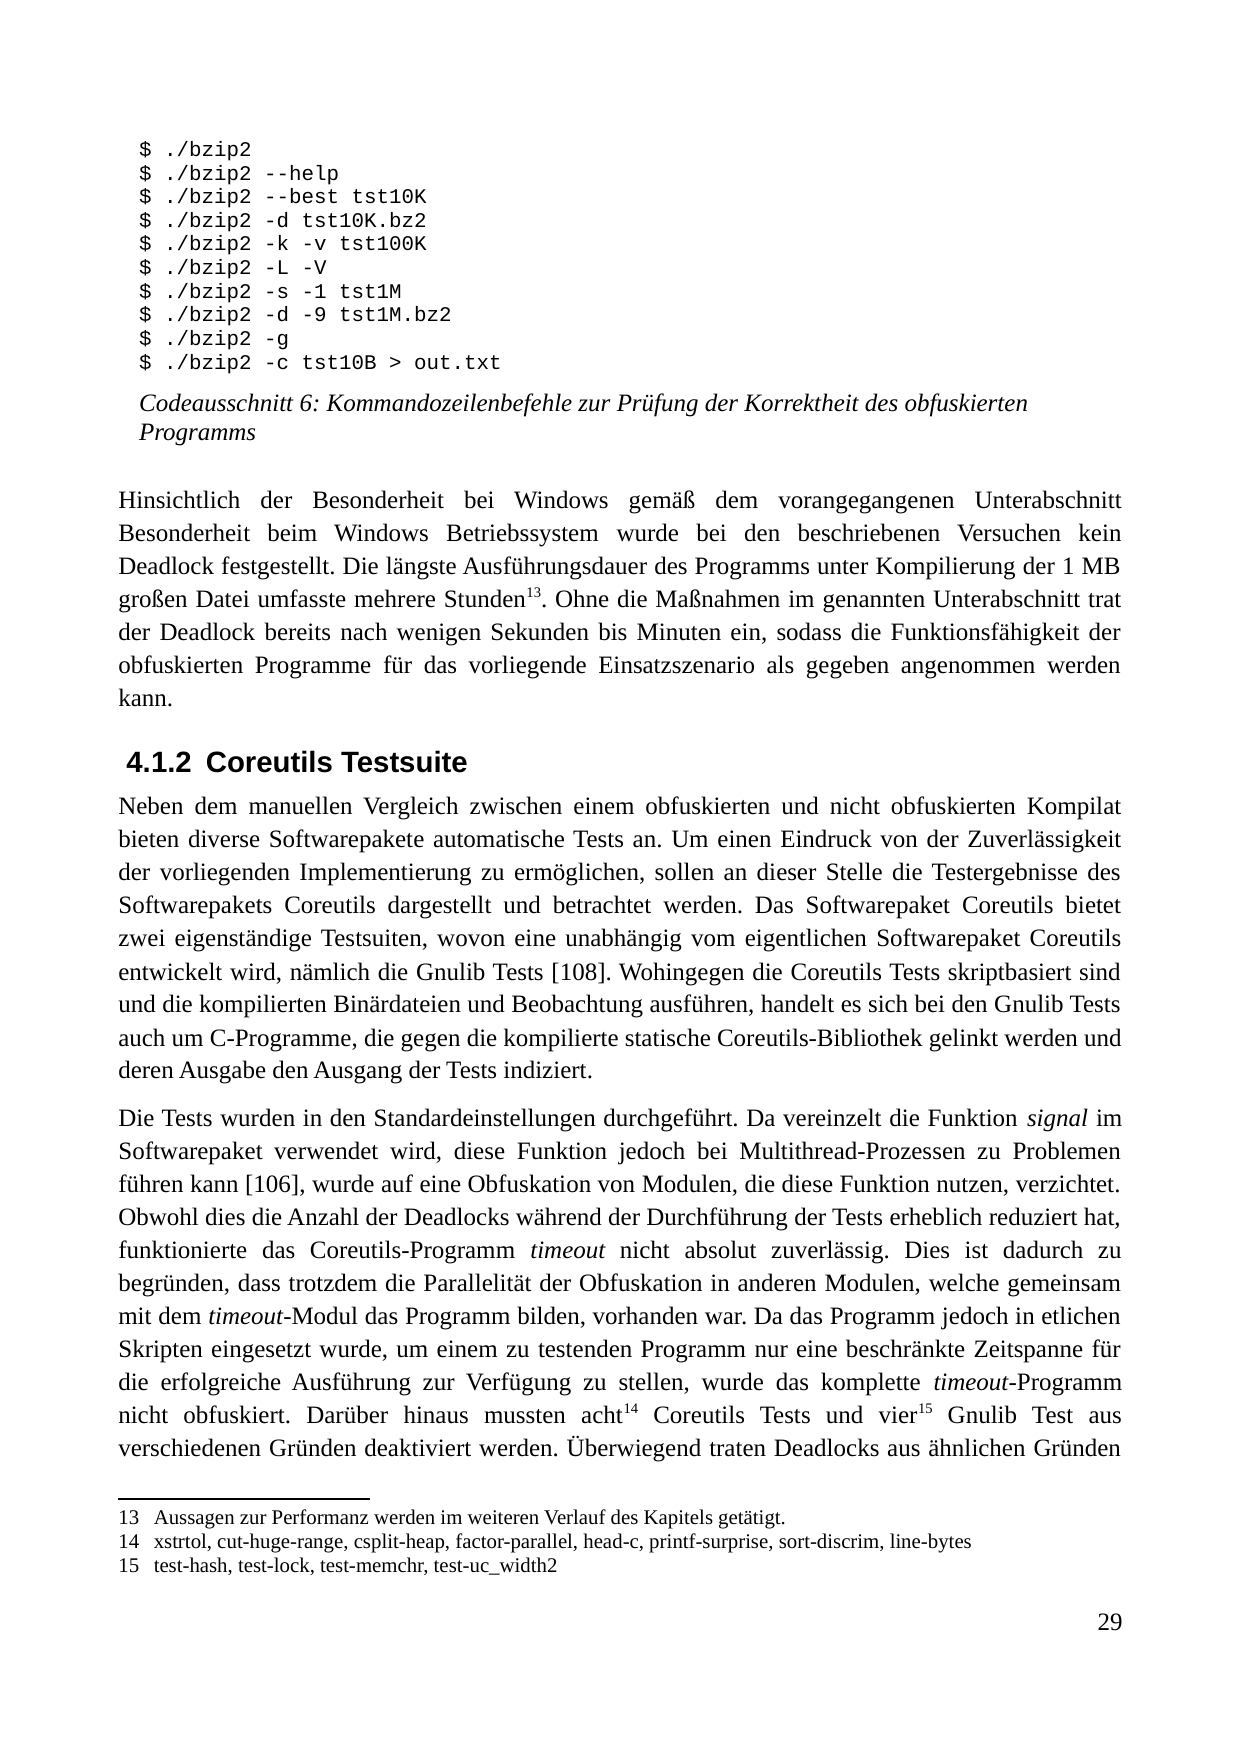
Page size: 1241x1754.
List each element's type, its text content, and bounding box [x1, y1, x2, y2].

text Neben dem manuellen Vergleich zwischen einem obfuskierten und nicht obfuskierten Kompilat bieten diverse Softwarepakete automatische Tests an. Um einen Eindruck von der Zuverlässigkeit der vorliegenden Implementierung zu ermöglichen, sollen an dieser Stelle die Testergebnisse des Softwarepakets Coreutils dargestellt und betrachtet werden. Das Softwarepaket Coreutils bietet zwei eigenständige Testsuiten, wovon eine unabhängig vom eigentlichen Softwarepaket Coreutils entwickelt wird, nämlich die Gnulib Tests [108]. Wohingegen die Coreutils Tests skriptbasiert sind und die kompilierten Binärdateien und Beobachtung ausführen, handelt es sich bei den Gnulib Tests auch um C-Programme, die gegen die kompilierte statische Coreutils-Bibliothek gelinkt werden und deren Ausgabe den Ausgang der Tests indiziert. [118, 791, 1122, 1084]
text test-hash, test-lock, test-memchr, test-uc_width2 [118, 1553, 1122, 1577]
text Codeausschnitt 6: Kommandozeilenbefehle zur Prüfung der Korrektheit des obfuskierten Programms [139, 388, 1111, 445]
list $ ./bzip2 --help [139, 162, 1111, 186]
text xstrtol, cut-huge-range, csplit-heap, factor-parallel, head-c, printf-surprise, sort-discrim, line-bytes [118, 1529, 1122, 1553]
text Die Tests wurden in den Standardeinstellungen durchgeführt. Da vereinzelt die Funktion signal im Softwarepaket verwendet wird, diese Funktion jedoch bei Multithread-Prozessen zu Problemen führen kann [106], wurde auf eine Obfuskation von Modulen, die diese Funktion nutzen, verzichtet. Obwohl dies die Anzahl der Deadlocks während der Durchführung der Tests erheblich reduziert hat, funktionierte das Coreutils-Programm timeout nicht absolut zuverlässig. Dies ist dadurch zu begründen, dass trotzdem die Parallelität der Obfuskation in anderen Modulen, welche gemeinsam mit dem timeout-Modul das Programm bilden, vorhanden war. Da das Programm jedoch in etlichen Skripten eingesetzt wurde, um einem zu testenden Programm nur eine beschränkte Zeitspanne für die erfolgreiche Ausführung zur Verfügung zu stellen, wurde das komplette timeout-Programm nicht obfuskiert. Darüber hinaus mussten acht Coreutils Tests und vier Gnulib Test aus verschiedenen Gründen deaktiviert werden. Überwiegend traten Deadlocks aus ähnlichen Gründen [118, 1103, 1122, 1462]
list $ ./bzip2 -s -1 tst1M [139, 281, 1111, 304]
subtitle Coreutils Testsuite [118, 745, 1122, 779]
text Hinsichtlich der Besonderheit bei Windows gemäß dem vorangegangenen Unterabschnitt Besonderheit beim Windows Betriebssystem wurde bei den beschriebenen Versuchen kein Deadlock festgestellt. Die längste Ausführungsdauer des Programms unter Kompilierung der 1 MB großen Datei umfasste mehrere Stunden. Ohne die Maßnahmen im genannten Unterabschnitt trat der Deadlock bereits nach wenigen Sekunden bis Minuten ein, sodass die Funktionsfähigkeit der obfuskierten Programme für das vorliegende Einsatzszenario als gegeben angenommen werden kann. [118, 485, 1122, 712]
list $ ./bzip2 -g [139, 328, 1111, 352]
list $ ./bzip2 [139, 139, 1111, 162]
list $ ./bzip2 -c tst10B > out.txt [139, 352, 1111, 375]
list $ ./bzip2 -d -9 tst1M.bz2 [139, 304, 1111, 328]
list $ ./bzip2 --best tst10K [139, 186, 1111, 210]
list $ ./bzip2 -L -V [139, 257, 1111, 281]
list $ ./bzip2 -d tst10K.bz2 [139, 210, 1111, 233]
list $ ./bzip2 -k -v tst100K [139, 233, 1111, 257]
text Aussagen zur Performanz werden im weiteren Verlauf des Kapitels getätigt. [118, 1505, 1122, 1529]
